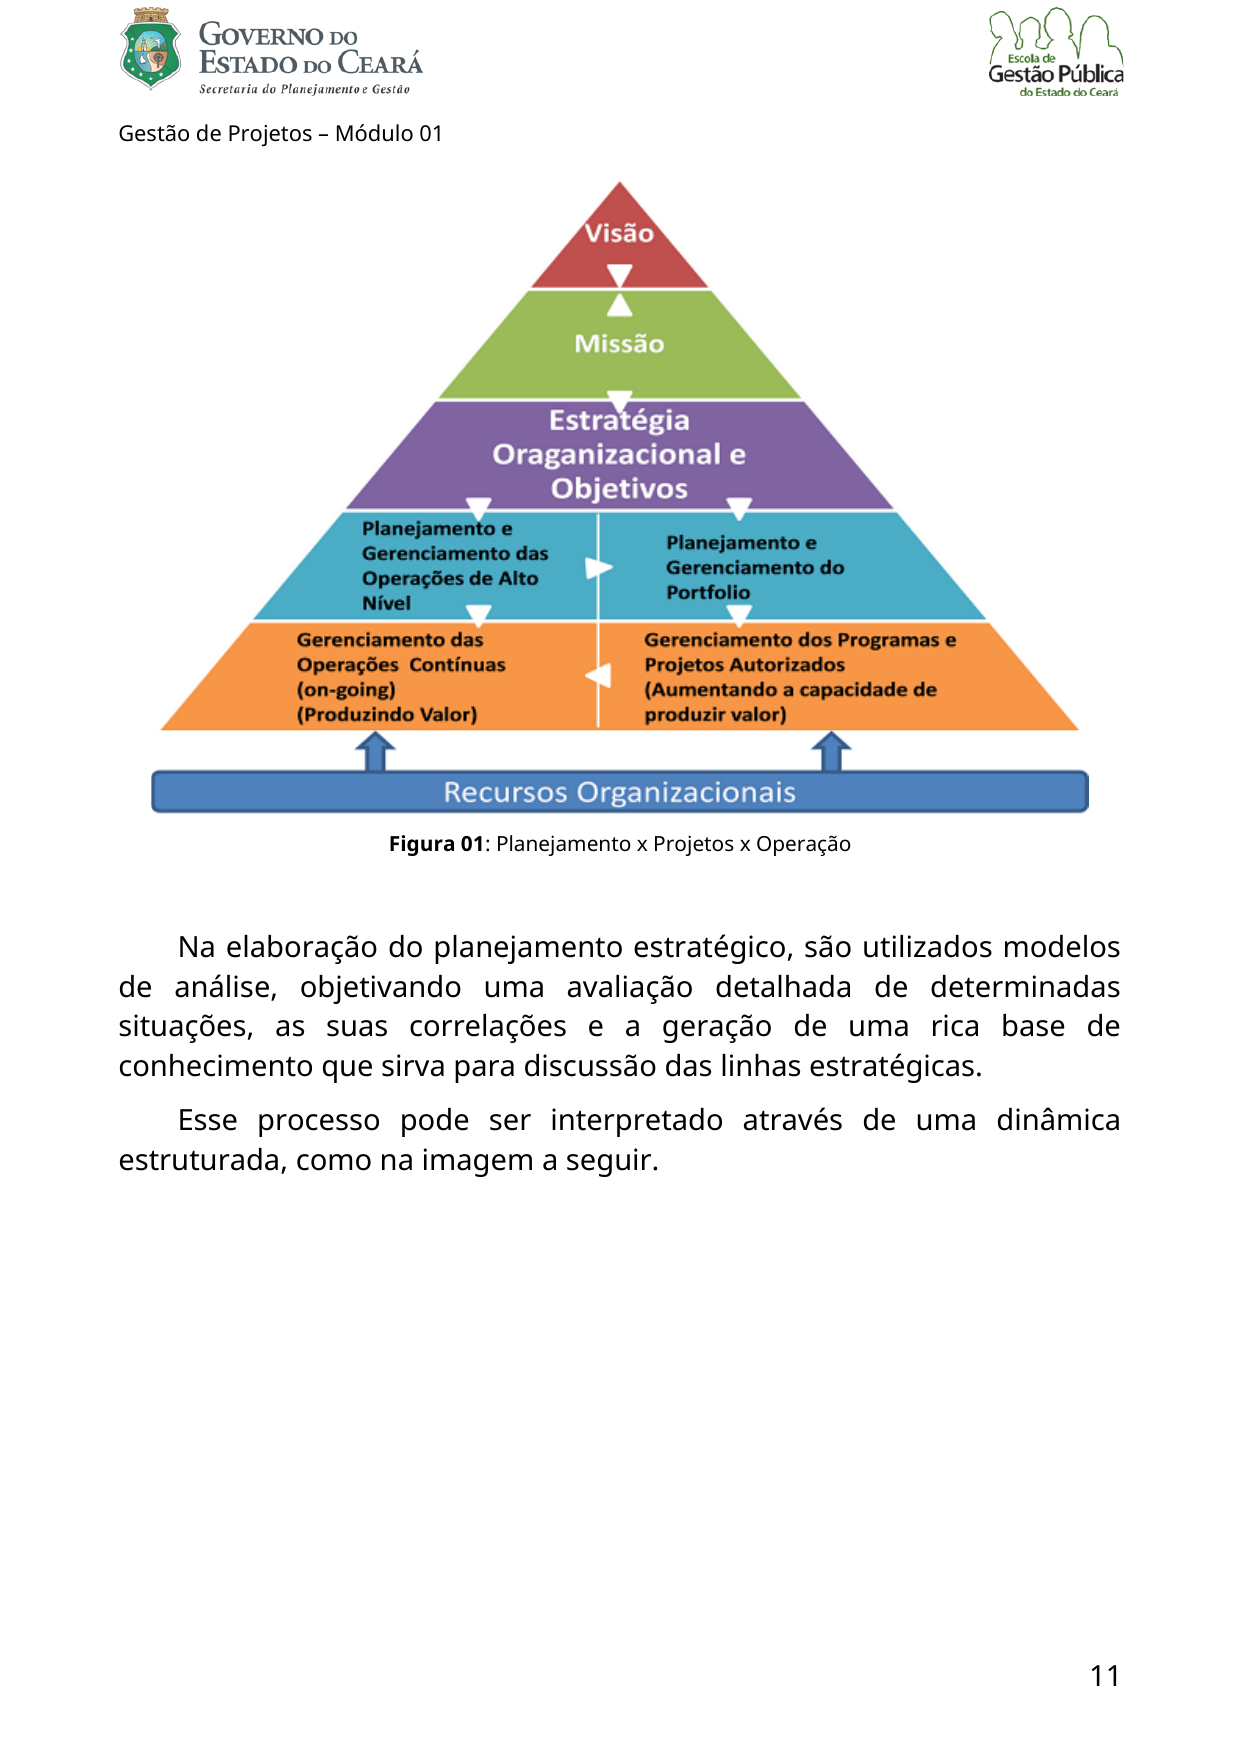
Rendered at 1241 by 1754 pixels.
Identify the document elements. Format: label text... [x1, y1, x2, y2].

text Esse processo pode ser interpretado através de uma dinâmica estruturada, como na imagem a seguir. [118, 1099, 1122, 1179]
picture [120, 7, 1124, 96]
text Figura 01: Planejamento x Projetos x Operação [118, 177, 1122, 857]
text Na elaboração do planejamento estratégico, são utilizados modelos de análise, objetivando uma avaliação detalhada de determinadas situações, as suas correlações e a geração de uma rica base de conhecimento que sirva para discussão das linhas estratégicas. [118, 926, 1122, 1085]
picture [151, 177, 1089, 829]
